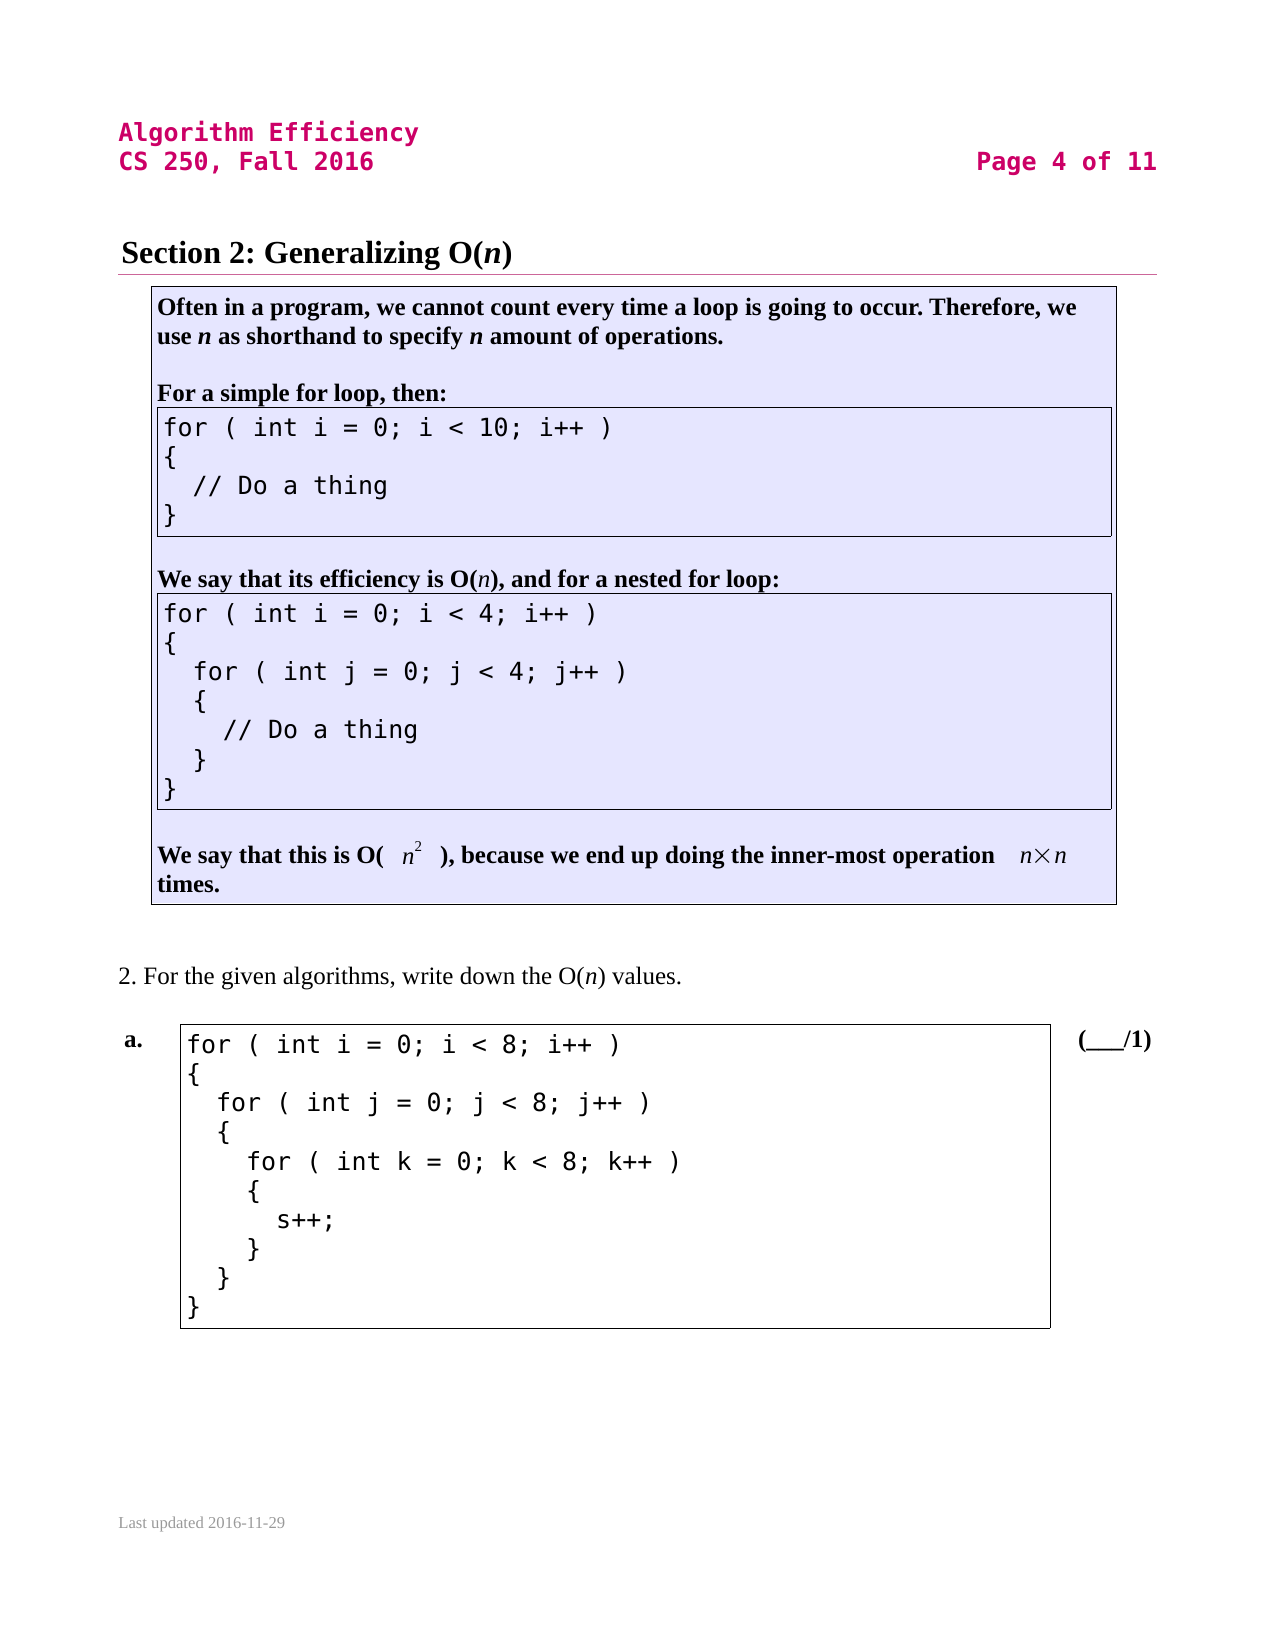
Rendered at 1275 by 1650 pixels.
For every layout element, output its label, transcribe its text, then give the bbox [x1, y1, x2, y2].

text 2. For the given algorithms, write down the O(n) values. [118, 961, 1157, 990]
table_header (___/1) [1056, 1019, 1157, 1448]
table_header for ( int i = 0; i < 4; i++ ) { for ( int j = 0; j < 4; j++ ) { // Do a thing } } [158, 594, 1111, 809]
subtitle Section 2: Generalizing O(n) [118, 231, 1157, 274]
table_header [174, 1019, 1056, 1448]
table_header for ( int i = 0; i < 10; i++ ) { // Do a thing } [158, 408, 1111, 536]
table_header Often in a program, we cannot count every time a loop is going to occur. Therefore, we use n as shorthand to specify n amount of operations. For a simple for loop, then: We say that its efficiency is O(n), and for a nested for loop: We say that this is O(), because we end up doing the inner-most operation times. [152, 287, 1116, 903]
table_header for ( int i = 0; i < 8; i++ ) { for ( int j = 0; j < 8; j++ ) { for ( int k = 0; k < 8; k++ ) { s++; } } } [181, 1025, 1050, 1327]
table_header a. [118, 1019, 174, 1448]
